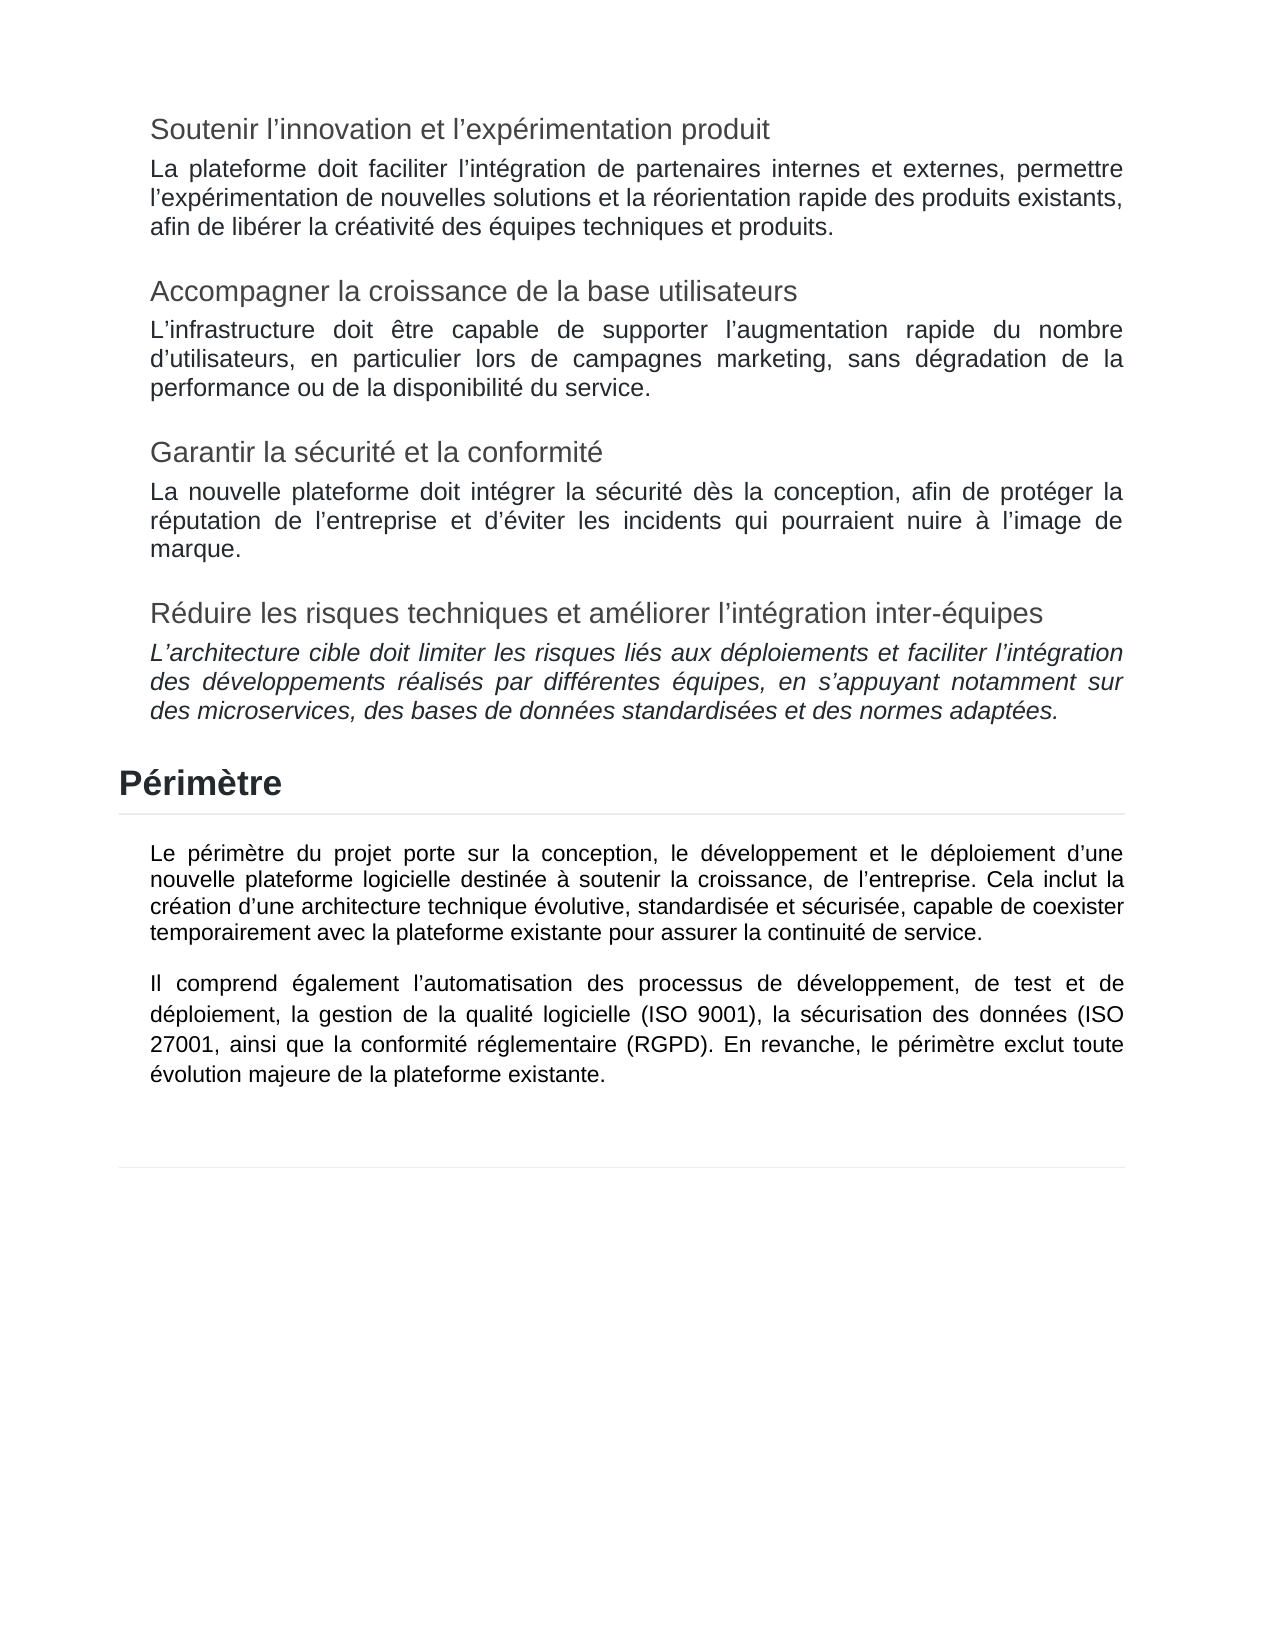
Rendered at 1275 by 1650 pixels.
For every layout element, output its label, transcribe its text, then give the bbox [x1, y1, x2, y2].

text La plateforme doit faciliter l’intégration de partenaires internes et externes, permettre l’expérimentation de nouvelles solutions et la réorientation rapide des produits existants, afin de libérer la créativité des équipes techniques et produits. [150, 154, 1125, 240]
subtitle Réduire les risques techniques et améliorer l’intégration inter-équipes [150, 597, 1125, 630]
text L’infrastructure doit être capable de supporter l’augmentation rapide du nombre d’utilisateurs, en particulier lors de campagnes marketing, sans dégradation de la performance ou de la disponibilité du service. [150, 316, 1125, 402]
text La nouvelle plateforme doit intégrer la sécurité dès la conception, afin de protéger la réputation de l’entreprise et d’éviter les incidents qui pourraient nuire à l’image de marque. [150, 477, 1125, 563]
subtitle Garantir la sécurité et la conformité [150, 435, 1125, 469]
text Le périmètre du projet porte sur la conception, le développement et le déploiement d’une nouvelle plateforme logicielle destinée à soutenir la croissance, de l’entreprise. Cela inclut la création d’une architecture technique évolutive, standardisée et sécurisée, capable de coexister temporairement avec la plateforme existante pour assurer la continuité de service. [150, 840, 1125, 945]
subtitle Accompagner la croissance de la base utilisateurs [150, 274, 1125, 307]
text L’architecture cible doit limiter les risques liés aux déploiements et faciliter l’intégration des développements réalisés par différentes équipes, en s’appuyant notamment sur des microservices, des bases de données standardisées et des normes adaptées. [150, 638, 1125, 725]
subtitle Périmètre [119, 762, 1125, 813]
text Il comprend également l’automatisation des processus de développement, de test et de déploiement, la gestion de la qualité logicielle (ISO 9001), la sécurisation des données (ISO 27001, ainsi que la conformité réglementaire (RGPD). En revanche, le périmètre exclut toute évolution majeure de la plateforme existante. [150, 970, 1125, 1087]
subtitle Soutenir l’innovation et l’expérimentation produit [150, 112, 1125, 146]
